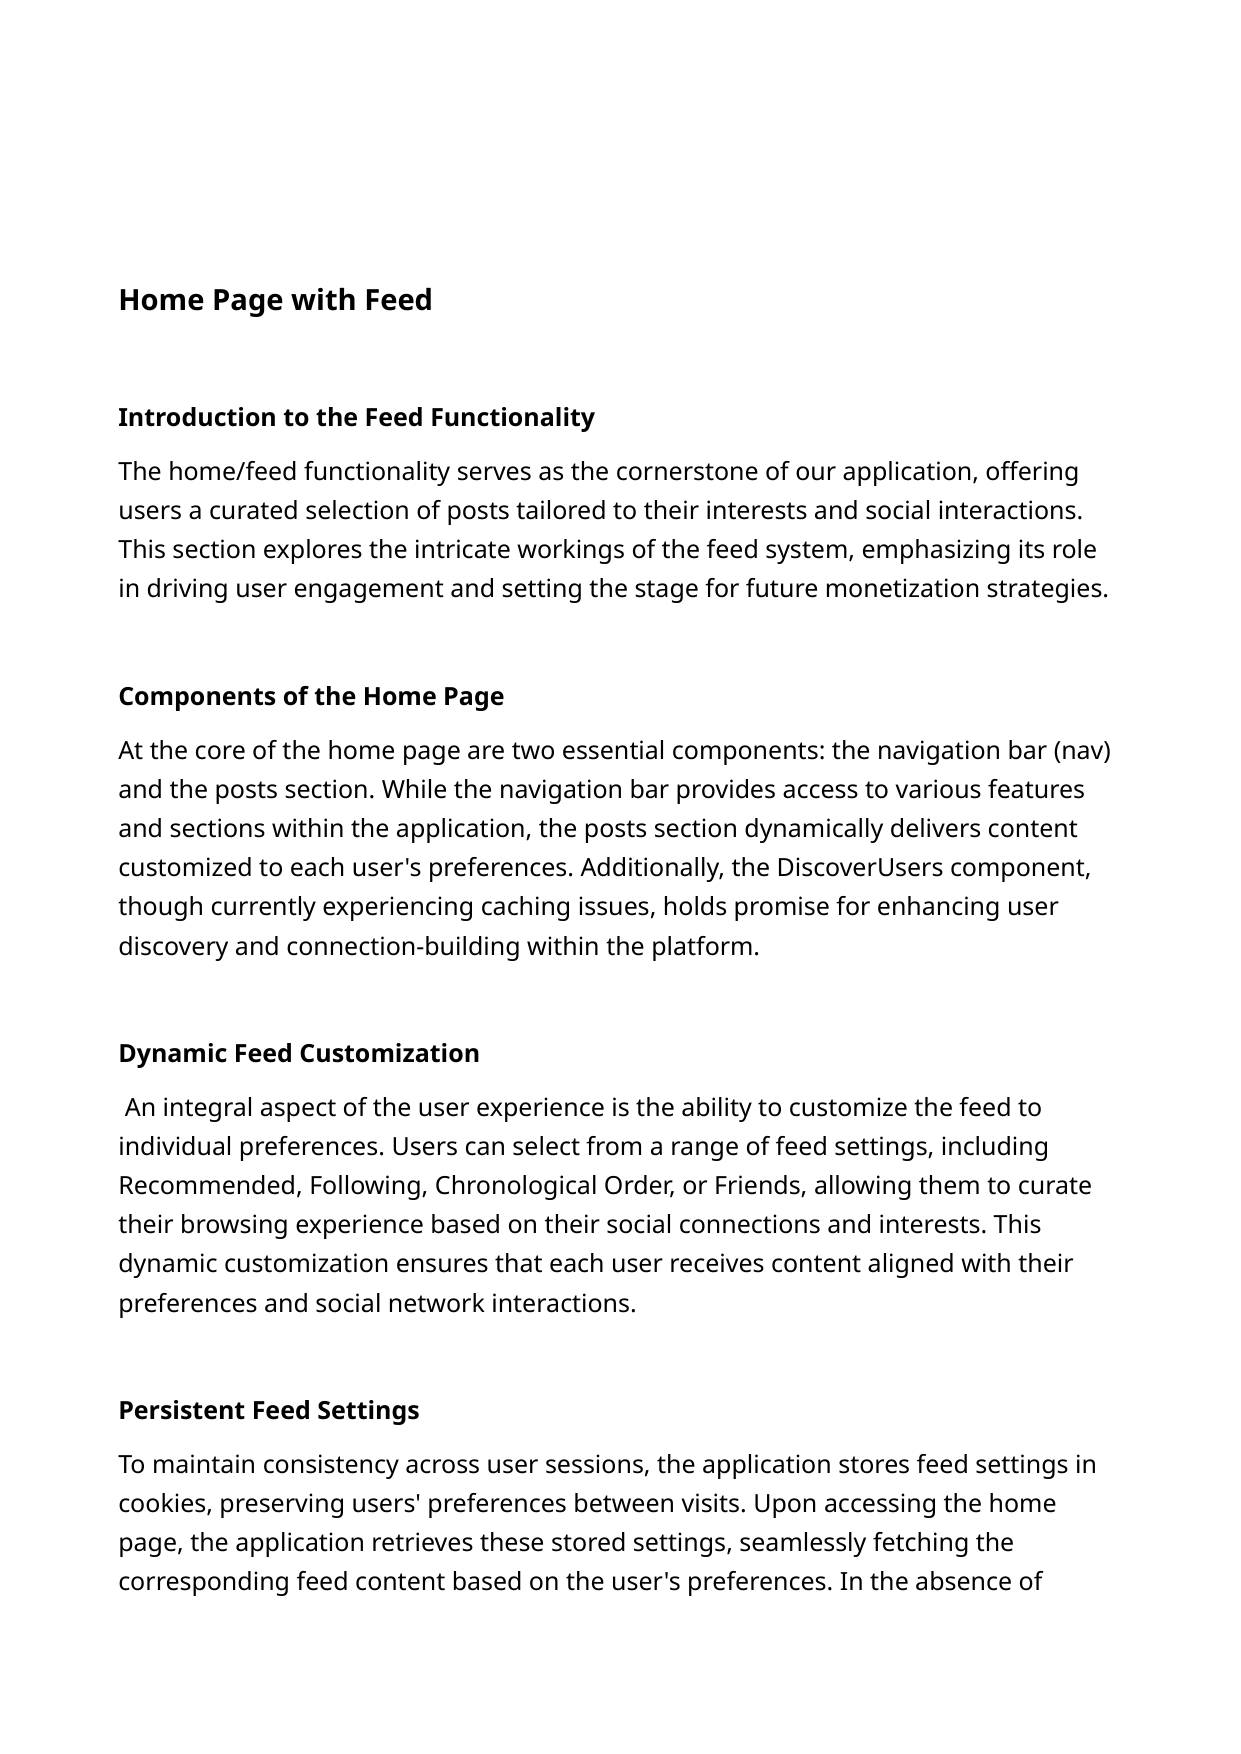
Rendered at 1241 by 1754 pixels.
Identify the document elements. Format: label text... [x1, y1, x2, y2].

text Components of the Home Page [118, 678, 1122, 713]
text At the core of the home page are two essential components: the navigation bar (nav) and the posts section. While the navigation bar provides access to various features and sections within the application, the posts section dynamically delivers content customized to each user's preferences. Additionally, the DiscoverUsers component, though currently experiencing caching issues, holds promise for enhancing user discovery and connection-building within the platform. [118, 732, 1122, 962]
text To maintain consistency across user sessions, the application stores feed settings in cookies, preserving users' preferences between visits. Upon accessing the home page, the application retrieves these stored settings, seamlessly fetching the corresponding feed content based on the user's preferences. In the absence of [118, 1446, 1122, 1598]
text Persistent Feed Settings [118, 1393, 1122, 1427]
text Home Page with Feed [118, 279, 1122, 319]
text Dynamic Feed Customization [118, 1036, 1122, 1070]
text Introduction to the Feed Functionality [118, 400, 1122, 434]
text An integral aspect of the user experience is the ability to customize the feed to individual preferences. Users can select from a range of feed settings, including Recommended, Following, Chronological Order, or Friends, allowing them to curate their browsing experience based on their social connections and interests. This dynamic customization ensures that each user receives content aligned with their preferences and social network interactions. [118, 1089, 1122, 1319]
text The home/feed functionality serves as the cornerstone of our application, offering users a curated selection of posts tailored to their interests and social interactions. This section explores the intricate workings of the feed system, emphasizing its role in driving user engagement and setting the stage for future monetization strategies. [118, 453, 1122, 605]
